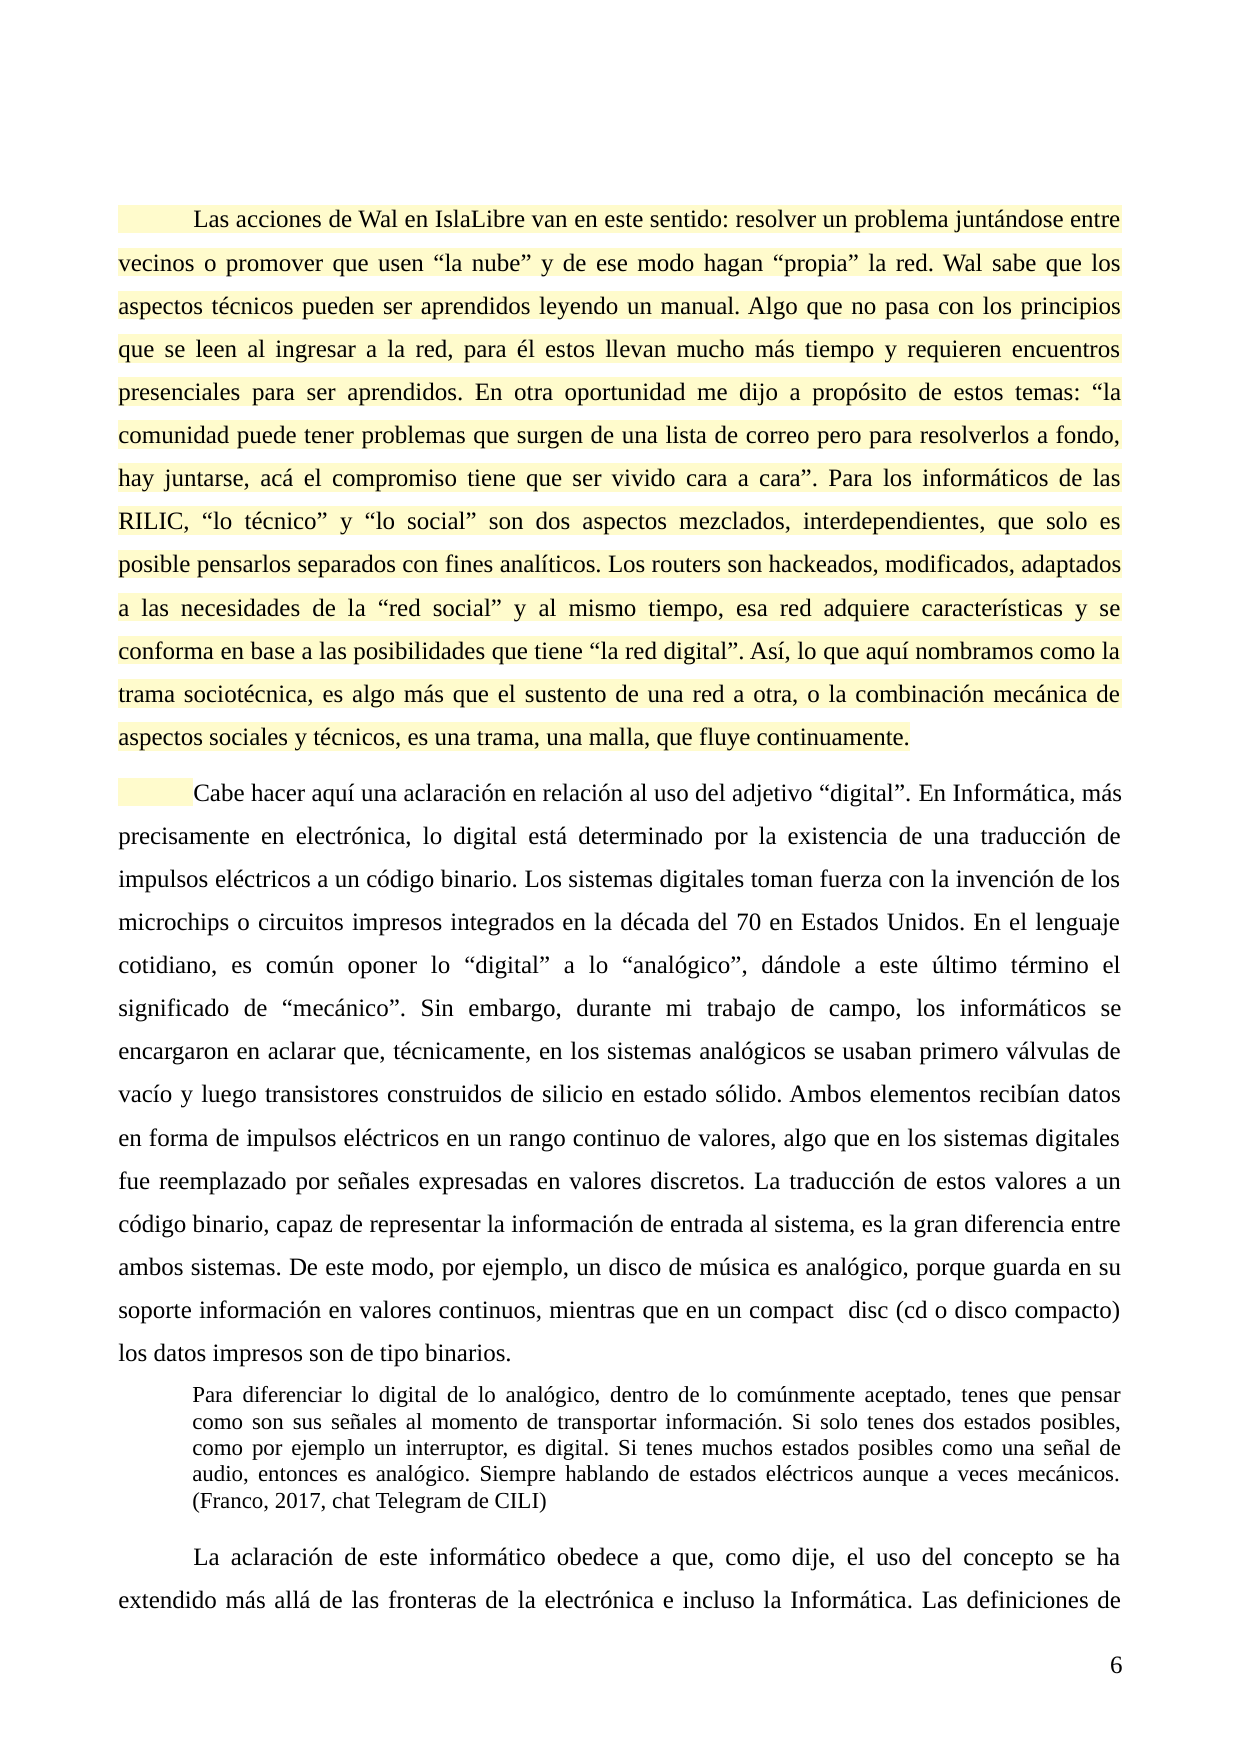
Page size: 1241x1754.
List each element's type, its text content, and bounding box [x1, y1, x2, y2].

text La aclaración de este informático obedece a que, como dije, el uso del concepto se ha extendido más allá de las fronteras de la electrónica e incluso la Informática. Las definiciones de [118, 1542, 1122, 1614]
text Cabe hacer aquí una aclaración en relación al uso del adjetivo “digital”. En Informática, más precisamente en electrónica, lo digital está determinado por la existencia de una traducción de impulsos eléctricos a un código binario. Los sistemas digitales toman fuerza con la invención de los microchips o circuitos impresos integrados en la década del 70 en Estados Unidos. En el lenguaje cotidiano, es común oponer lo “digital” a lo “analógico”, dándole a este último término el significado de “mecánico”. Sin embargo, durante mi trabajo de campo, los informáticos se encargaron en aclarar que, técnicamente, en los sistemas analógicos se usaban primero válvulas de vacío y luego transistores construidos de silicio en estado sólido. Ambos elementos recibían datos en forma de impulsos eléctricos en un rango continuo de valores, algo que en los sistemas digitales fue reemplazado por señales expresadas en valores discretos. La traducción de estos valores a un código binario, capaz de representar la información de entrada al sistema, es la gran diferencia entre ambos sistemas. De este modo, por ejemplo, un disco de música es analógico, porque guarda en su soporte información en valores continuos, mientras que en un compact disc (cd o disco compacto) los datos impresos son de tipo binarios. [118, 778, 1122, 1367]
text Las acciones de Wal en IslaLibre van en este sentido: resolver un problema juntándose entre vecinos o promover que usen “la nube” y de ese modo hagan “propia” la red. Wal sabe que los aspectos técnicos pueden ser aprendidos leyendo un manual. Algo que no pasa con los principios que se leen al ingresar a la red, para él estos llevan mucho más tiempo y requieren encuentros presenciales para ser aprendidos. En otra oportunidad me dijo a propósito de estos temas: “la comunidad puede tener problemas que surgen de una lista de correo pero para resolverlos a fondo, hay juntarse, acá el compromiso tiene que ser vivido cara a cara”. Para los informáticos de las RILIC, “lo técnico” y “lo social” son dos aspectos mezclados, interdependientes, que solo es posible pensarlos separados con fines analíticos. Los routers son hackeados, modificados, adaptados a las necesidades de la “red social” y al mismo tiempo, esa red adquiere características y se conforma en base a las posibilidades que tiene “la red digital”. Así, lo que aquí nombramos como la trama sociotécnica, es algo más que el sustento de una red a otra, o la combinación mecánica de aspectos sociales y técnicos, es una trama, una malla, que fluye continuamente. [118, 204, 1122, 751]
text Para diferenciar lo digital de lo analógico, dentro de lo comúnmente aceptado, tenes que pensar como son sus señales al momento de transportar información. Si solo tenes dos estados posibles, como por ejemplo un interruptor, es digital. Si tenes muchos estados posibles como una señal de audio, entonces es analógico. Siempre hablando de estados eléctricos aunque a veces mecánicos. (Franco, 2017, chat Telegram de CILI) [192, 1381, 1122, 1513]
